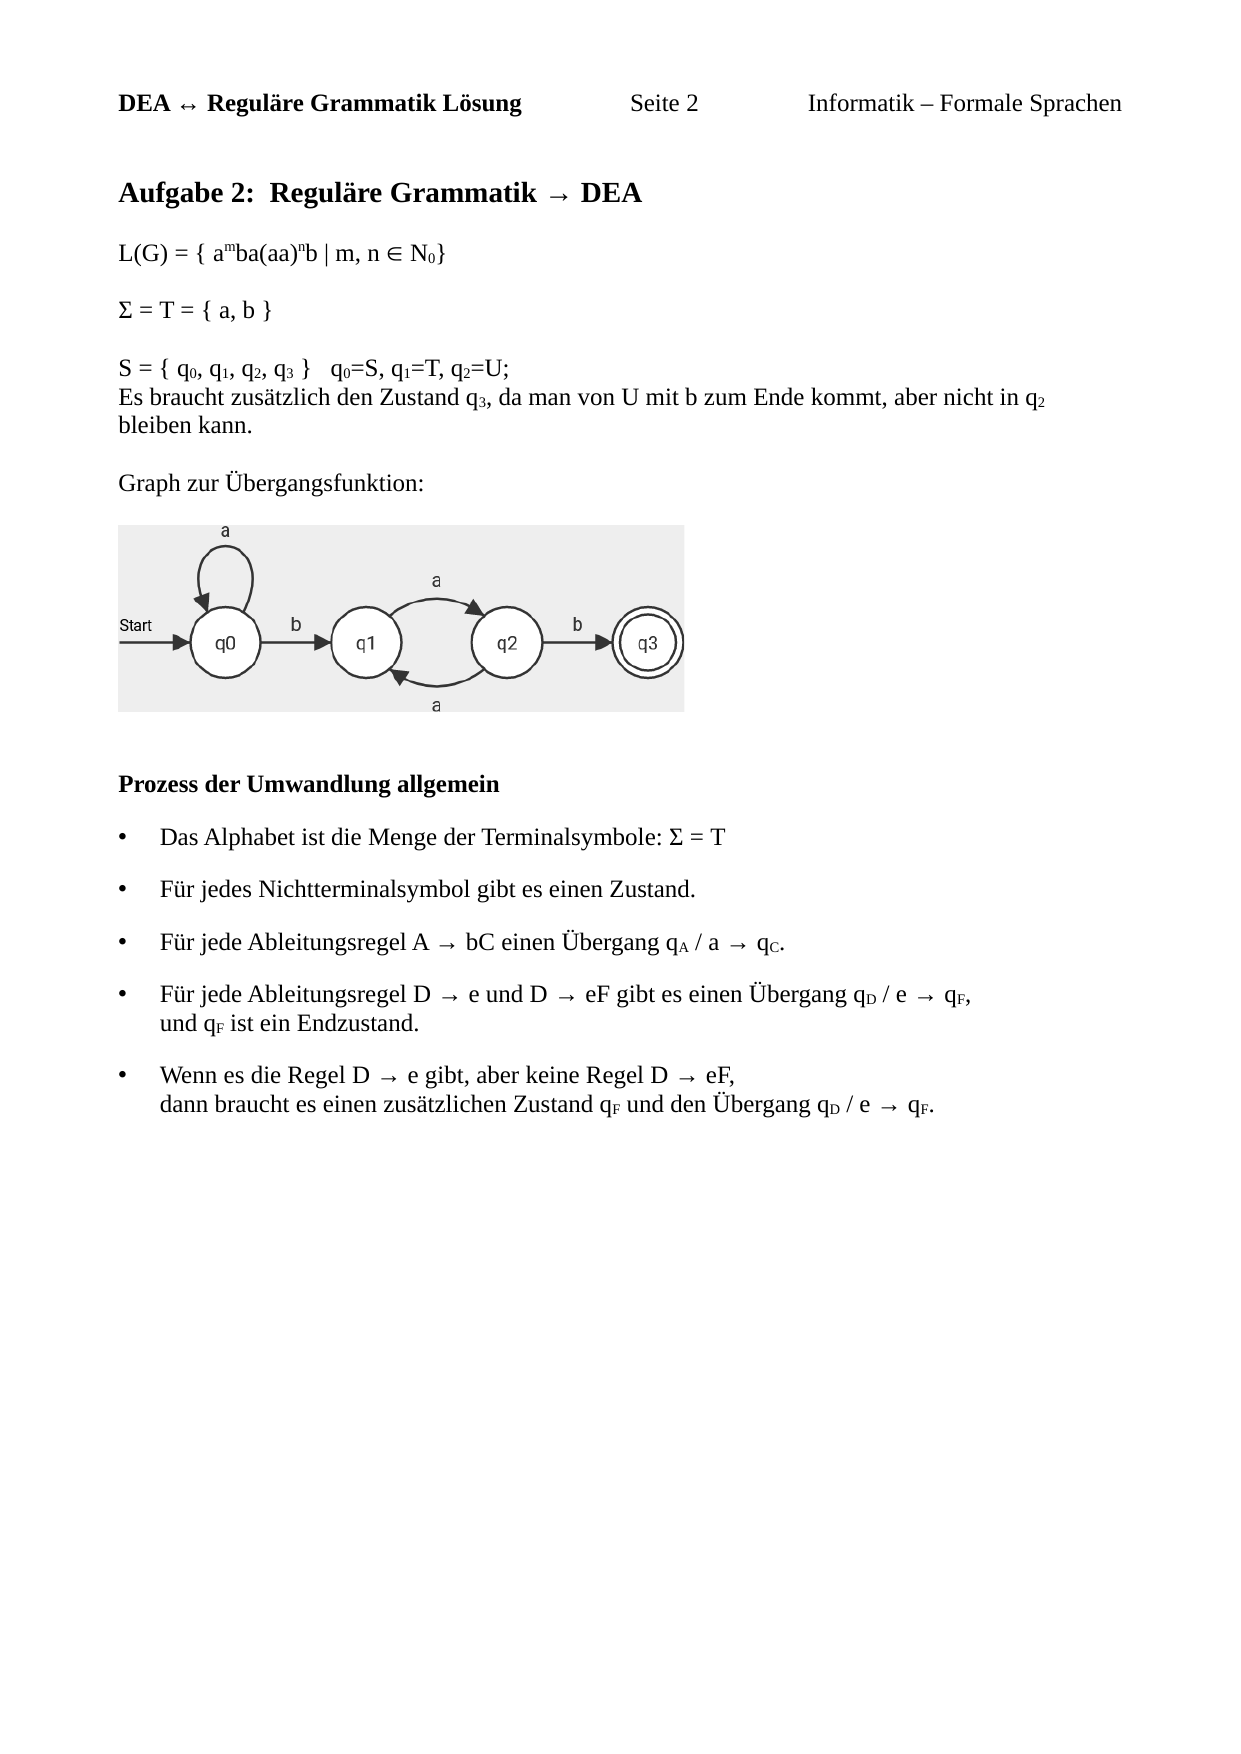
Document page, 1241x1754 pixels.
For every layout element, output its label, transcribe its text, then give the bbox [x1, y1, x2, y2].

text Prozess der Umwandlung allgemein [118, 769, 1122, 798]
list Für jede Ableitungsregel A → bC einen Übergang qA / a → qC. [118, 927, 1122, 955]
list Für jede Ableitungsregel D → e und D → eF gibt es einen Übergang qD / e → qF, und qF ist ein Endzustand. [118, 979, 1122, 1037]
list Das Alphabet ist die Menge der Terminalsymbole: Σ = T [118, 822, 1122, 851]
text Graph zur Übergangsfunktion: [118, 468, 1122, 497]
list Für jedes Nichtterminalsymbol gibt es einen Zustand. [118, 874, 1122, 903]
text L(G) = { amba(aa)nb | m, n  N0} [118, 238, 1122, 267]
picture [118, 525, 685, 712]
text Aufgabe 2: Reguläre Grammatik → DEA [118, 176, 1122, 209]
text Es braucht zusätzlich den Zustand q3, da man von U mit b zum Ende kommt, aber nicht in q2 bleiben kann. [118, 382, 1122, 439]
text S = { q0, q1, q2, q3 } q0=S, q1=T, q2=U; [118, 353, 1122, 382]
text Σ = T = { a, b } [118, 295, 1122, 324]
list Wenn es die Regel D → e gibt, aber keine Regel D → eF, dann braucht es einen zusätzlichen Zustand qF und den Übergang qD / e → qF. [118, 1060, 1122, 1118]
